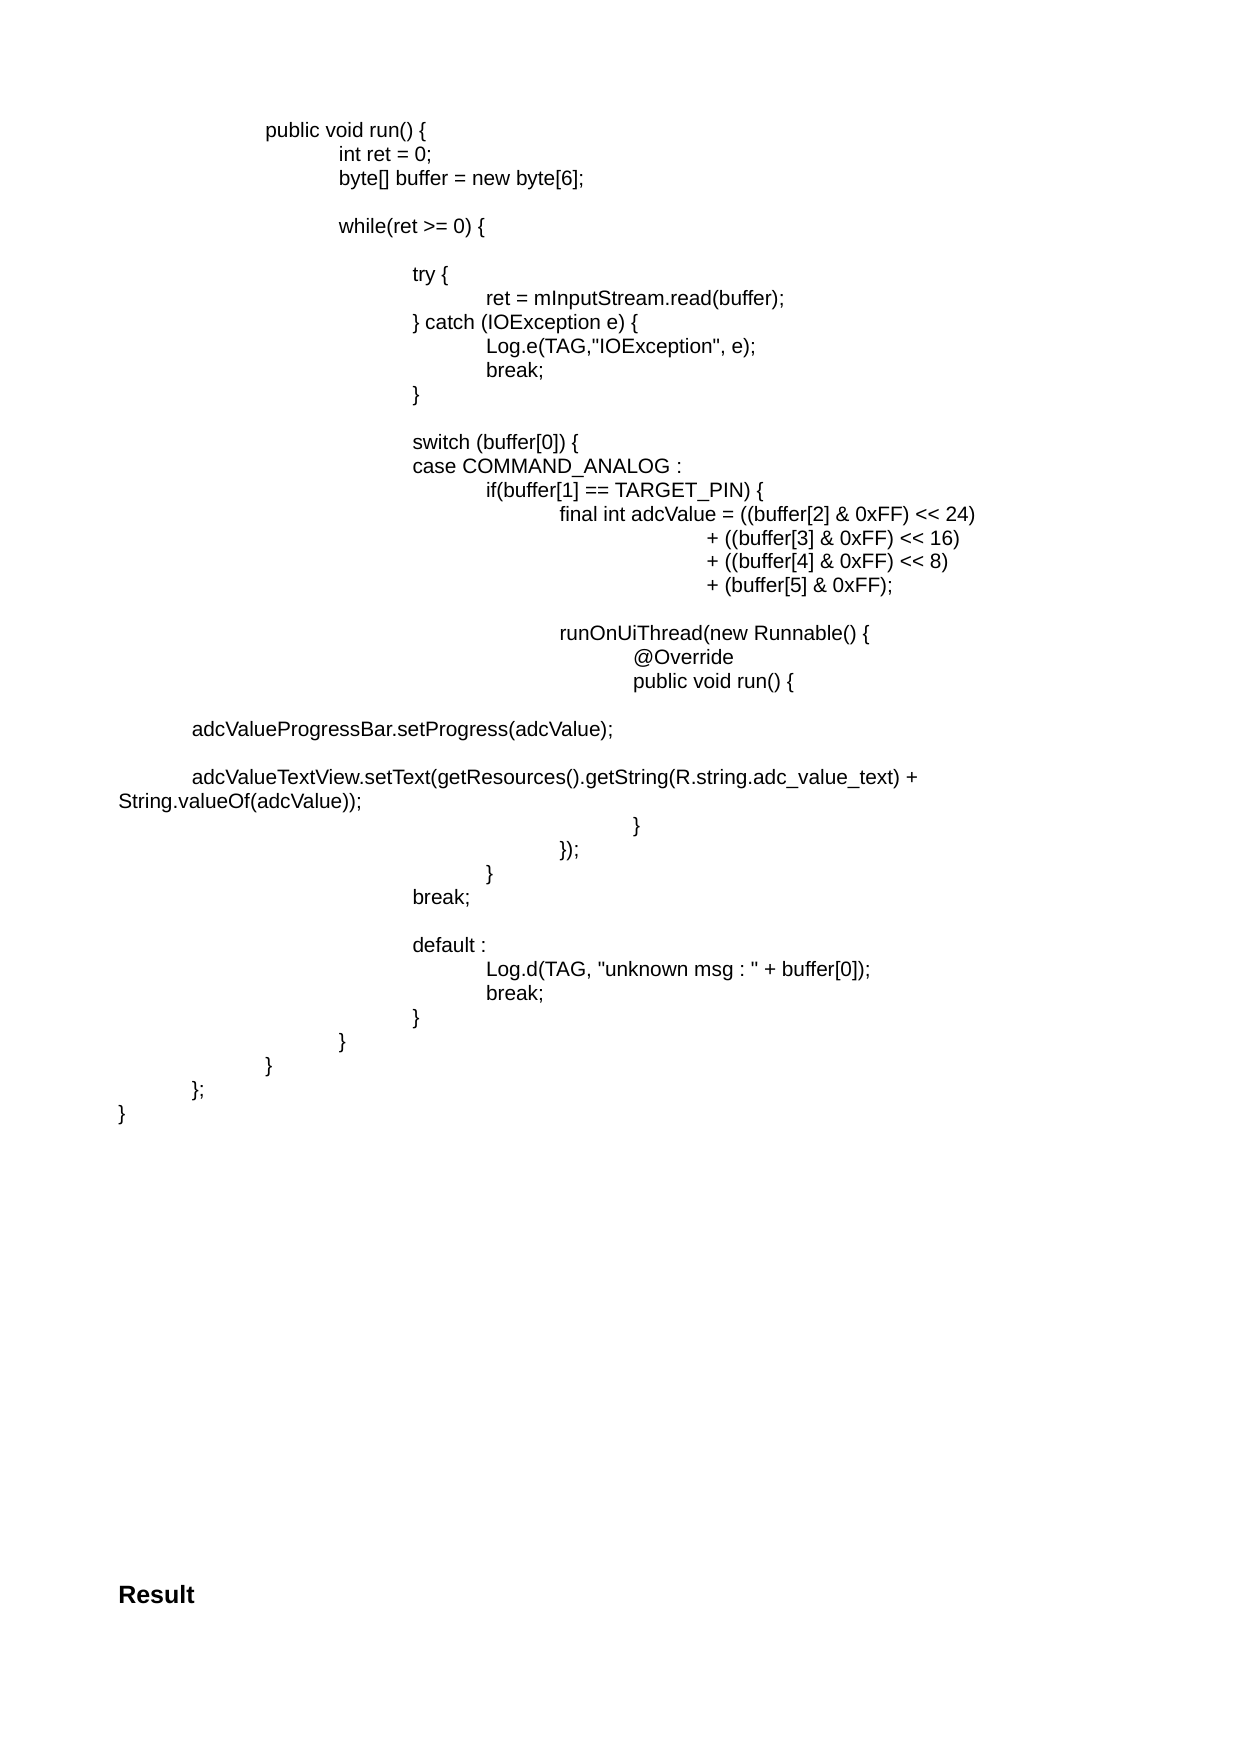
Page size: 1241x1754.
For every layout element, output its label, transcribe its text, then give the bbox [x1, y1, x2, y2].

text + (buffer[5] & 0xFF); [118, 573, 1122, 597]
text + ((buffer[4] & 0xFF) << 8) [118, 549, 1122, 573]
text adcValueTextView.setText(getResources().getString(R.string.adc_value_text) + String.valueOf(adcValue)); [118, 741, 1122, 813]
text public void run() { [118, 669, 1122, 693]
text ret = mInputStream.read(buffer); [118, 286, 1122, 310]
text } [118, 1100, 1122, 1124]
text } [118, 1028, 1122, 1052]
text default : [118, 933, 1122, 957]
text break; [118, 885, 1122, 909]
text case COMMAND_ANALOG : [118, 453, 1122, 477]
text final int adcValue = ((buffer[2] & 0xFF) << 24) [118, 501, 1122, 525]
text } [118, 813, 1122, 837]
text public void run() { [118, 118, 1122, 142]
text while(ret >= 0) { [118, 214, 1122, 238]
text adcValueProgressBar.setProgress(adcValue); [118, 693, 1122, 741]
text } [118, 382, 1122, 406]
text runOnUiThread(new Runnable() { [118, 621, 1122, 645]
text } catch (IOException e) { [118, 310, 1122, 334]
text Result [118, 1579, 1122, 1608]
text } [118, 1004, 1122, 1028]
text int ret = 0; [118, 142, 1122, 166]
text if(buffer[1] == TARGET_PIN) { [118, 477, 1122, 501]
text switch (buffer[0]) { [118, 429, 1122, 453]
text } [118, 1052, 1122, 1076]
text }; [118, 1076, 1122, 1100]
text break; [118, 981, 1122, 1004]
text Log.d(TAG, "unknown msg : " + buffer[0]); [118, 957, 1122, 981]
text + ((buffer[3] & 0xFF) << 16) [118, 525, 1122, 549]
text byte[] buffer = new byte[6]; [118, 166, 1122, 190]
text break; [118, 358, 1122, 382]
text try { [118, 262, 1122, 286]
text }); [118, 837, 1122, 861]
text Log.e(TAG,"IOException", e); [118, 334, 1122, 358]
text } [118, 861, 1122, 885]
text @Override [118, 645, 1122, 669]
